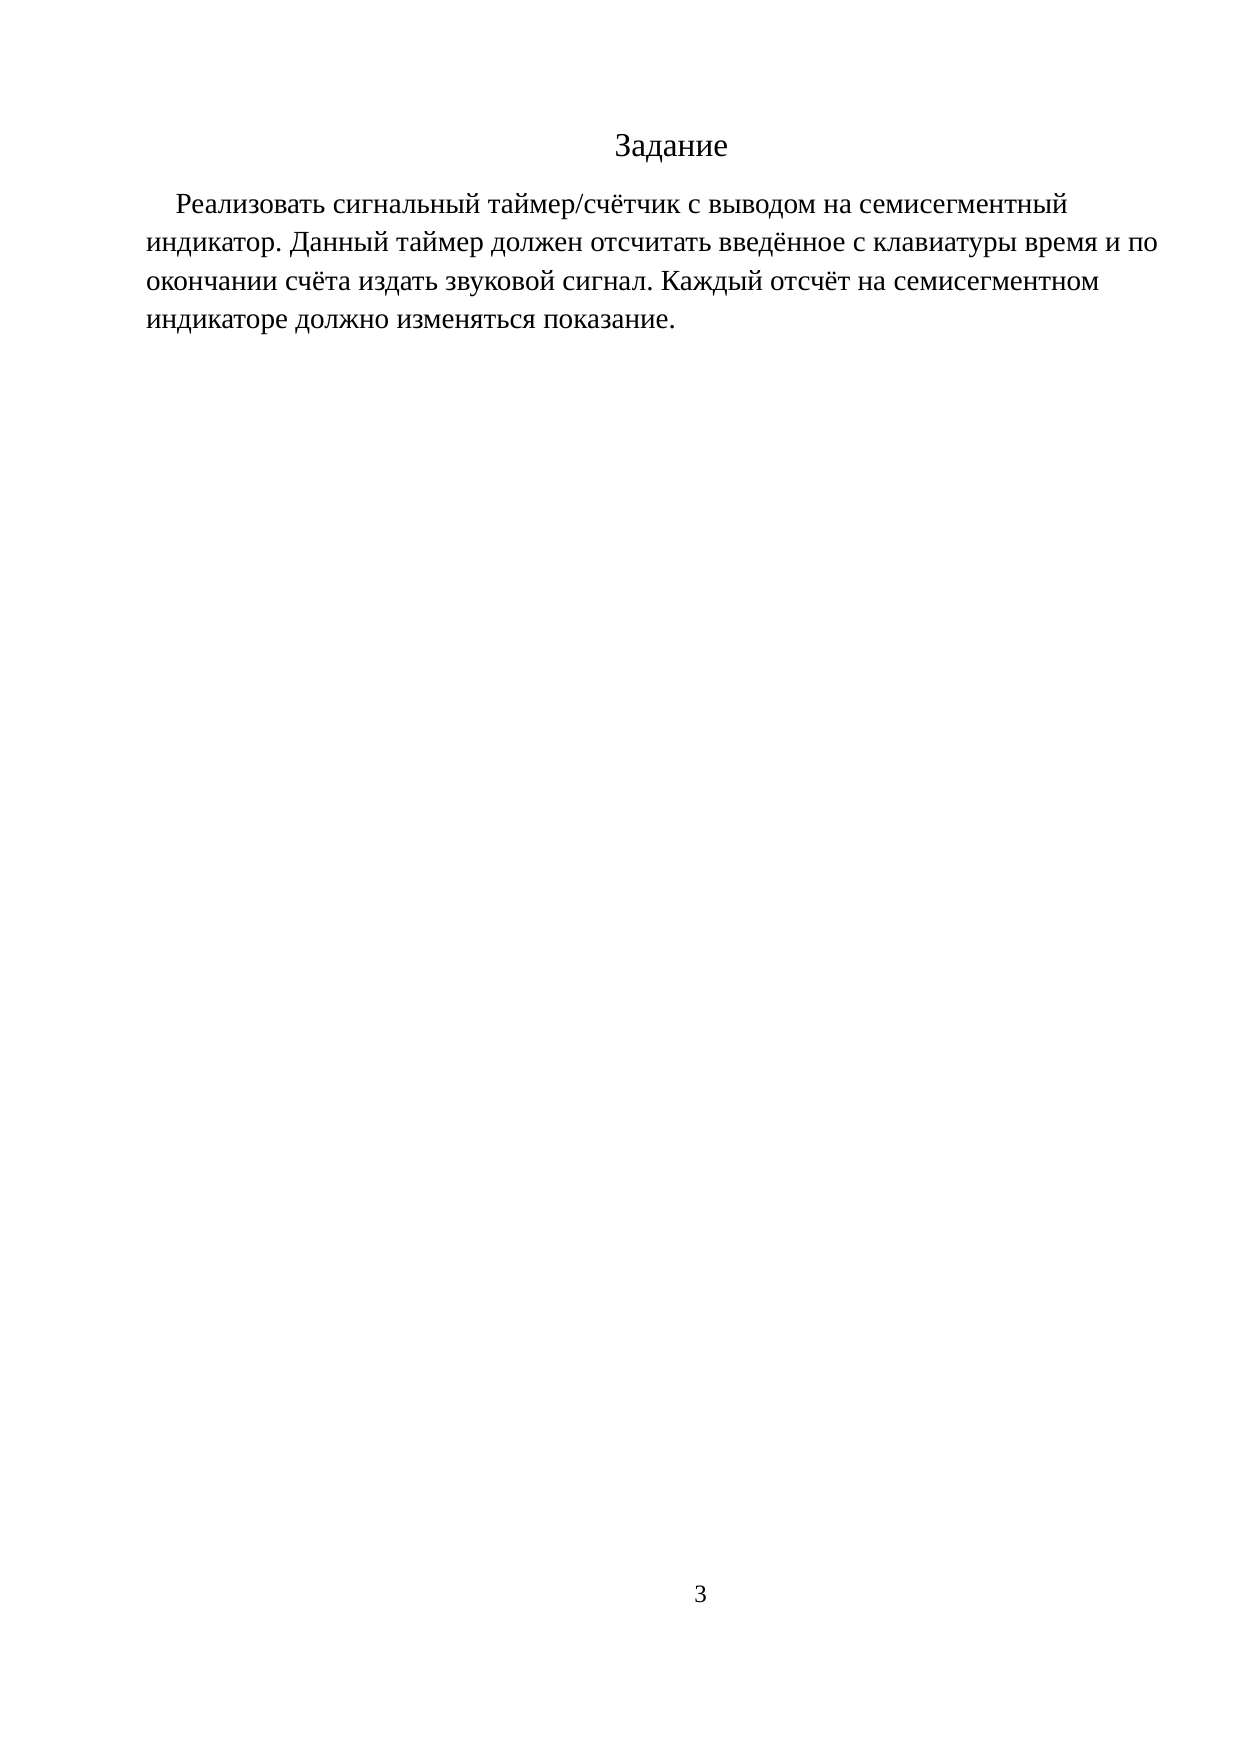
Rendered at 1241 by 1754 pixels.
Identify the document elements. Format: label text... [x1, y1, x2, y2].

text Реализовать сигнальный таймер/счётчик с выводом на семисегментный индикатор. Данный таймер должен отсчитать введённое с клавиатуры время и по окончании счёта издать звуковой сигнал. Каждый отсчёт на семисегментном индикаторе должно изменяться показание. [146, 186, 1196, 335]
text Задание [146, 125, 1196, 163]
